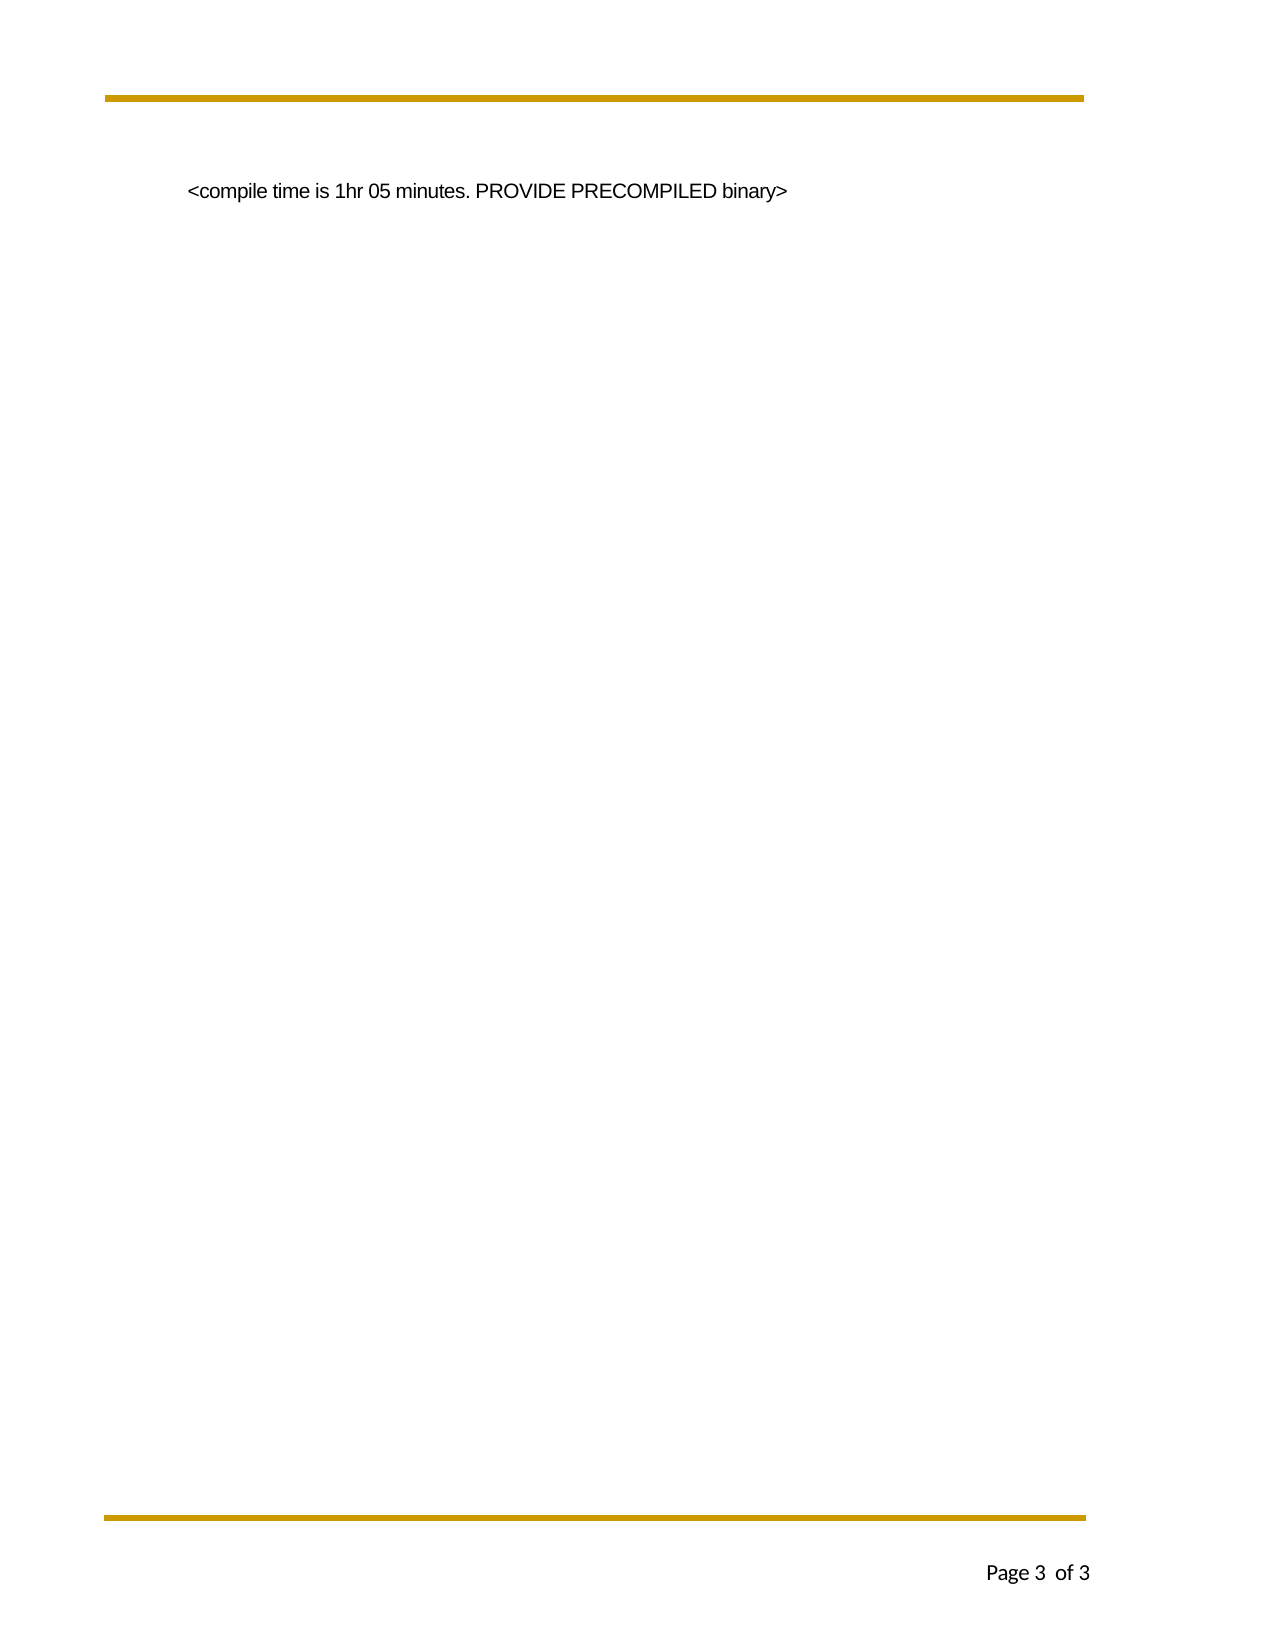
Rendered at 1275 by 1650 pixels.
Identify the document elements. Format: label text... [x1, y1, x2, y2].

text <compile time is 1hr 05 minutes. PROVIDE PRECOMPILED binary> [187, 179, 1062, 203]
